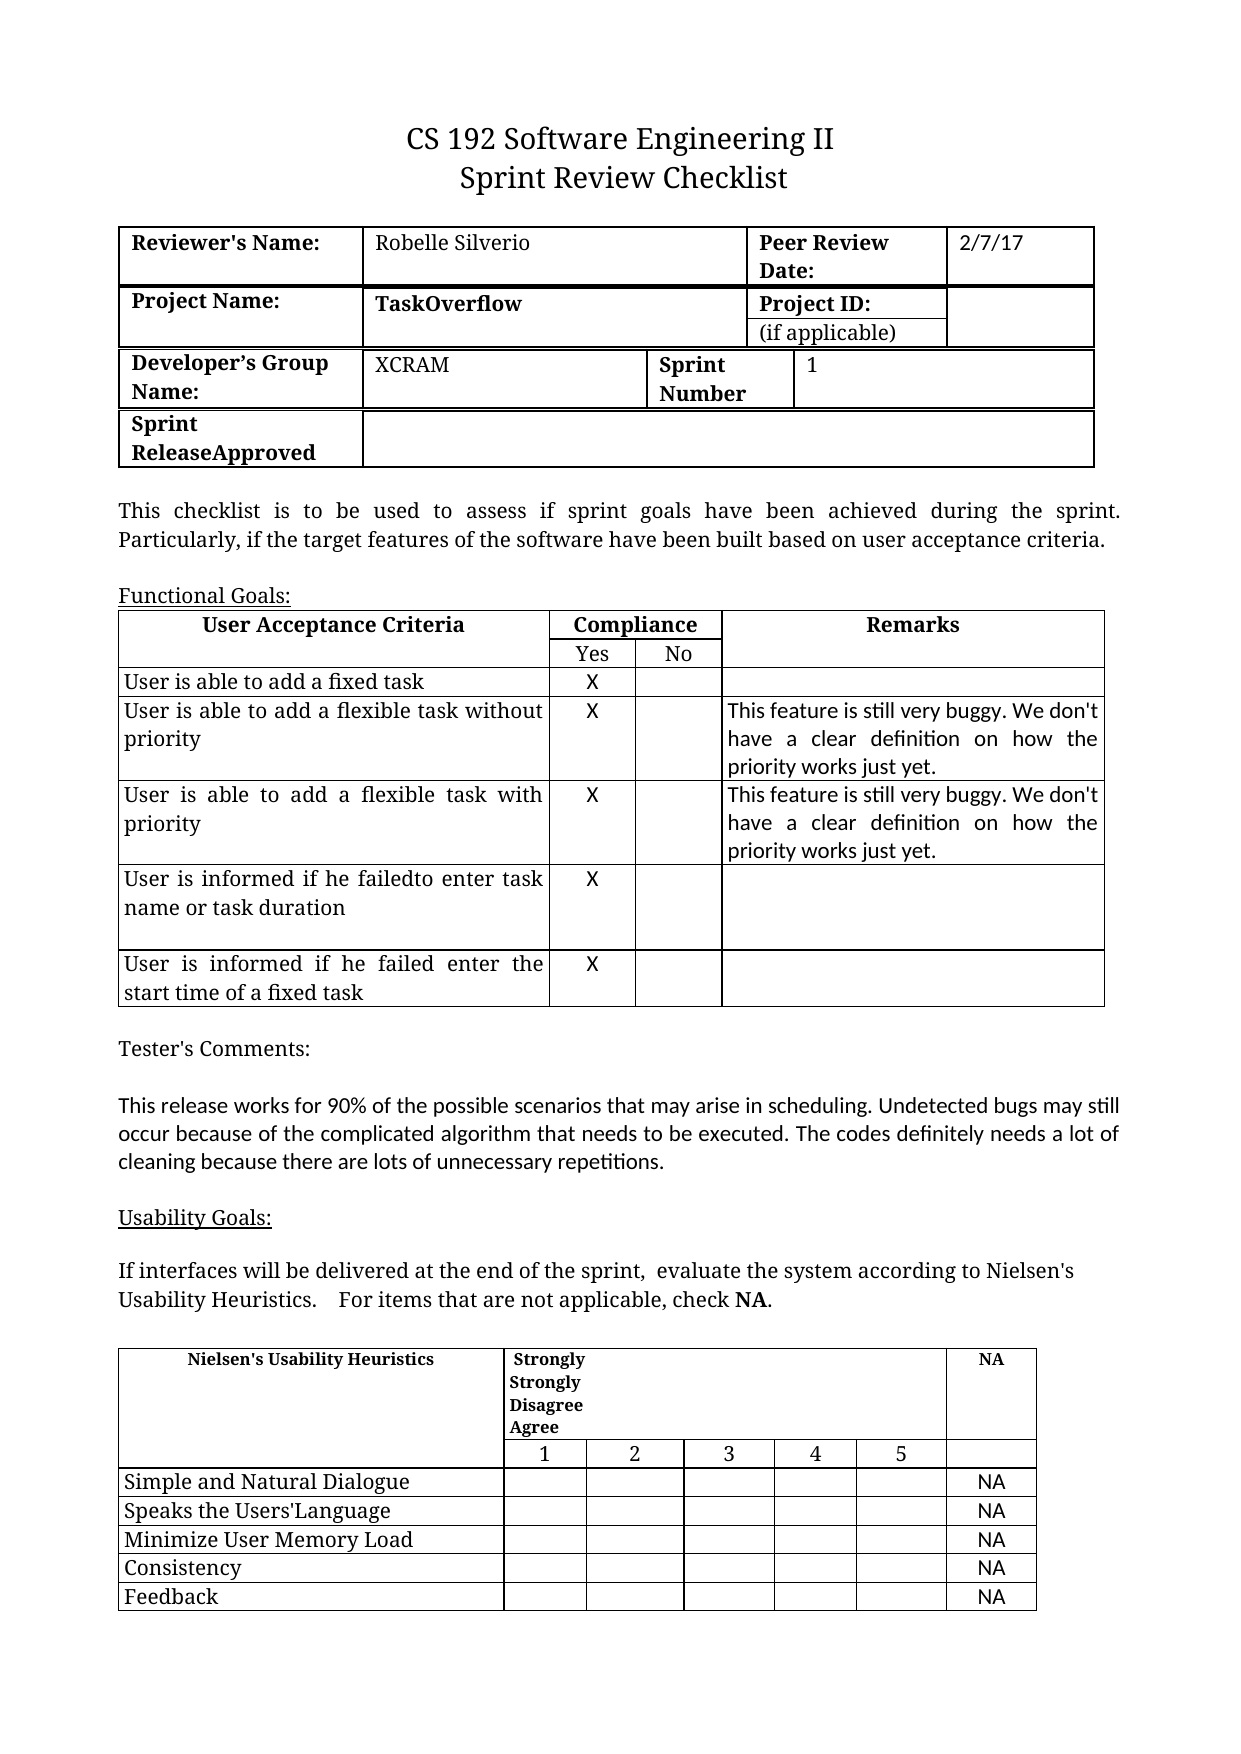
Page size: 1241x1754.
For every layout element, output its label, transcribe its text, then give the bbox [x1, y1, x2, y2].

table_cell Simple and Natural Dialogue [119, 1469, 503, 1496]
table_header User Acceptance Criteria [119, 611, 549, 667]
table_header Compliance [550, 611, 721, 638]
table_cell [775, 1583, 856, 1610]
table_cell 1 [505, 1440, 586, 1467]
table_cell [857, 1497, 946, 1525]
table_cell [685, 1469, 774, 1496]
table_cell NA [947, 1526, 1036, 1553]
table_cell [587, 1469, 683, 1496]
text This release works for 90% of the possible scenarios that may arise in scheduling. Undetected bugs may still occur because of the complicated algorithm that needs to be executed. The codes definitely needs a lot of cleaning because there are lots of unnecessary repetitions. [118, 1091, 1122, 1175]
table_cell [857, 1469, 946, 1496]
table_cell This feature is still very buggy. We don't have a clear definition on how the priority works just yet. [723, 697, 1104, 780]
table_cell [948, 288, 1093, 346]
table_cell [636, 951, 721, 1006]
table_cell [505, 1497, 586, 1525]
table_cell X [550, 781, 635, 864]
table_cell 5 [857, 1440, 946, 1467]
table_cell User is able to add a flexible task without priority [119, 697, 549, 780]
table_cell 1 [795, 351, 1093, 407]
table_cell X [550, 951, 635, 1006]
table_cell [685, 1526, 774, 1553]
table_cell [505, 1469, 586, 1496]
text Usability Goals: [118, 1203, 1122, 1232]
table_cell [587, 1583, 683, 1610]
table_cell Minimize User Memory Load [119, 1526, 503, 1553]
table_cell [636, 697, 721, 780]
table_cell NA [947, 1469, 1036, 1496]
table_cell [636, 668, 721, 696]
table_cell [685, 1497, 774, 1525]
table_cell Speaks the Users'Language [119, 1497, 503, 1525]
table_header Strongly Strongly Disagree Agree [505, 1349, 946, 1439]
table_cell [505, 1554, 586, 1582]
table_cell [723, 668, 1104, 696]
table_cell Feedback [119, 1583, 503, 1610]
table_cell Sprint ReleaseApproved [120, 411, 362, 466]
text Sprint Review Checklist [118, 158, 1122, 197]
table_cell [636, 781, 721, 864]
table_cell [723, 951, 1104, 1006]
table_cell [636, 865, 721, 949]
table_cell [775, 1469, 856, 1496]
table_header 2/7/17 [948, 228, 1093, 284]
table_cell X [550, 668, 635, 696]
text Functional Goals: [118, 581, 1122, 610]
table_cell User is informed if he failedto enter task name or task duration [119, 865, 549, 949]
table_cell [587, 1554, 683, 1582]
text Tester's Comments: [118, 1034, 1122, 1063]
table_cell No [636, 640, 721, 667]
text If interfaces will be delivered at the end of the sprint, evaluate the system according to Nielsen's Usability Heuristics. For items that are not applicable, check NA. [118, 1257, 1122, 1313]
table_cell User is informed if he failed enter the start time of a fixed task [119, 951, 549, 1006]
table_cell Project Name: [120, 288, 362, 346]
table_cell Sprint Number [648, 351, 793, 407]
table_cell XCRAM [364, 351, 646, 407]
table_cell [857, 1526, 946, 1553]
table_cell [775, 1526, 856, 1553]
table_cell 3 [685, 1440, 774, 1467]
text CS 192 Software Engineering II [118, 118, 1122, 158]
table_cell [723, 865, 1104, 949]
table_cell X [550, 865, 635, 949]
table_cell [505, 1583, 586, 1610]
table_cell User is able to add a flexible task with priority [119, 781, 549, 864]
table_cell [685, 1554, 774, 1582]
table_cell 2 [587, 1440, 683, 1467]
table_cell NA [947, 1497, 1036, 1525]
table_header Nielsen's Usability Heuristics [119, 1349, 503, 1467]
table_cell TaskOverflow [364, 289, 746, 346]
table_cell Developer’s Group Name: [120, 350, 362, 407]
table_cell (if applicable) [748, 319, 946, 346]
table_header Peer Review Date: [748, 228, 946, 284]
table_cell [364, 412, 1093, 466]
table_cell NA [947, 1583, 1036, 1610]
table_cell [857, 1554, 946, 1582]
table_cell X [550, 697, 635, 780]
table_header Robelle Silverio [364, 228, 746, 284]
table_cell [775, 1554, 856, 1582]
table_header Reviewer's Name: [120, 228, 362, 284]
table_cell [775, 1497, 856, 1525]
table_cell NA [947, 1554, 1036, 1582]
table_cell User is able to add a fixed task [119, 668, 549, 696]
table_header Remarks [723, 611, 1104, 667]
table_cell [587, 1497, 683, 1525]
table_cell [685, 1583, 774, 1610]
table_cell This feature is still very buggy. We don't have a clear definition on how the priority works just yet. [723, 781, 1104, 864]
table_cell [857, 1583, 946, 1610]
table_cell 4 [775, 1440, 856, 1467]
table_cell [587, 1526, 683, 1553]
table_cell Project ID: [748, 289, 946, 318]
table_header NA [947, 1349, 1036, 1439]
table_cell [947, 1440, 1036, 1467]
text This checklist is to be used to assess if sprint goals have been achieved during the sprint. Particularly, if the target features of the software have been built based on user acceptance criteria. [118, 497, 1122, 553]
table_cell Consistency [119, 1554, 503, 1582]
table_cell [505, 1526, 586, 1553]
table_cell Yes [550, 640, 635, 667]
